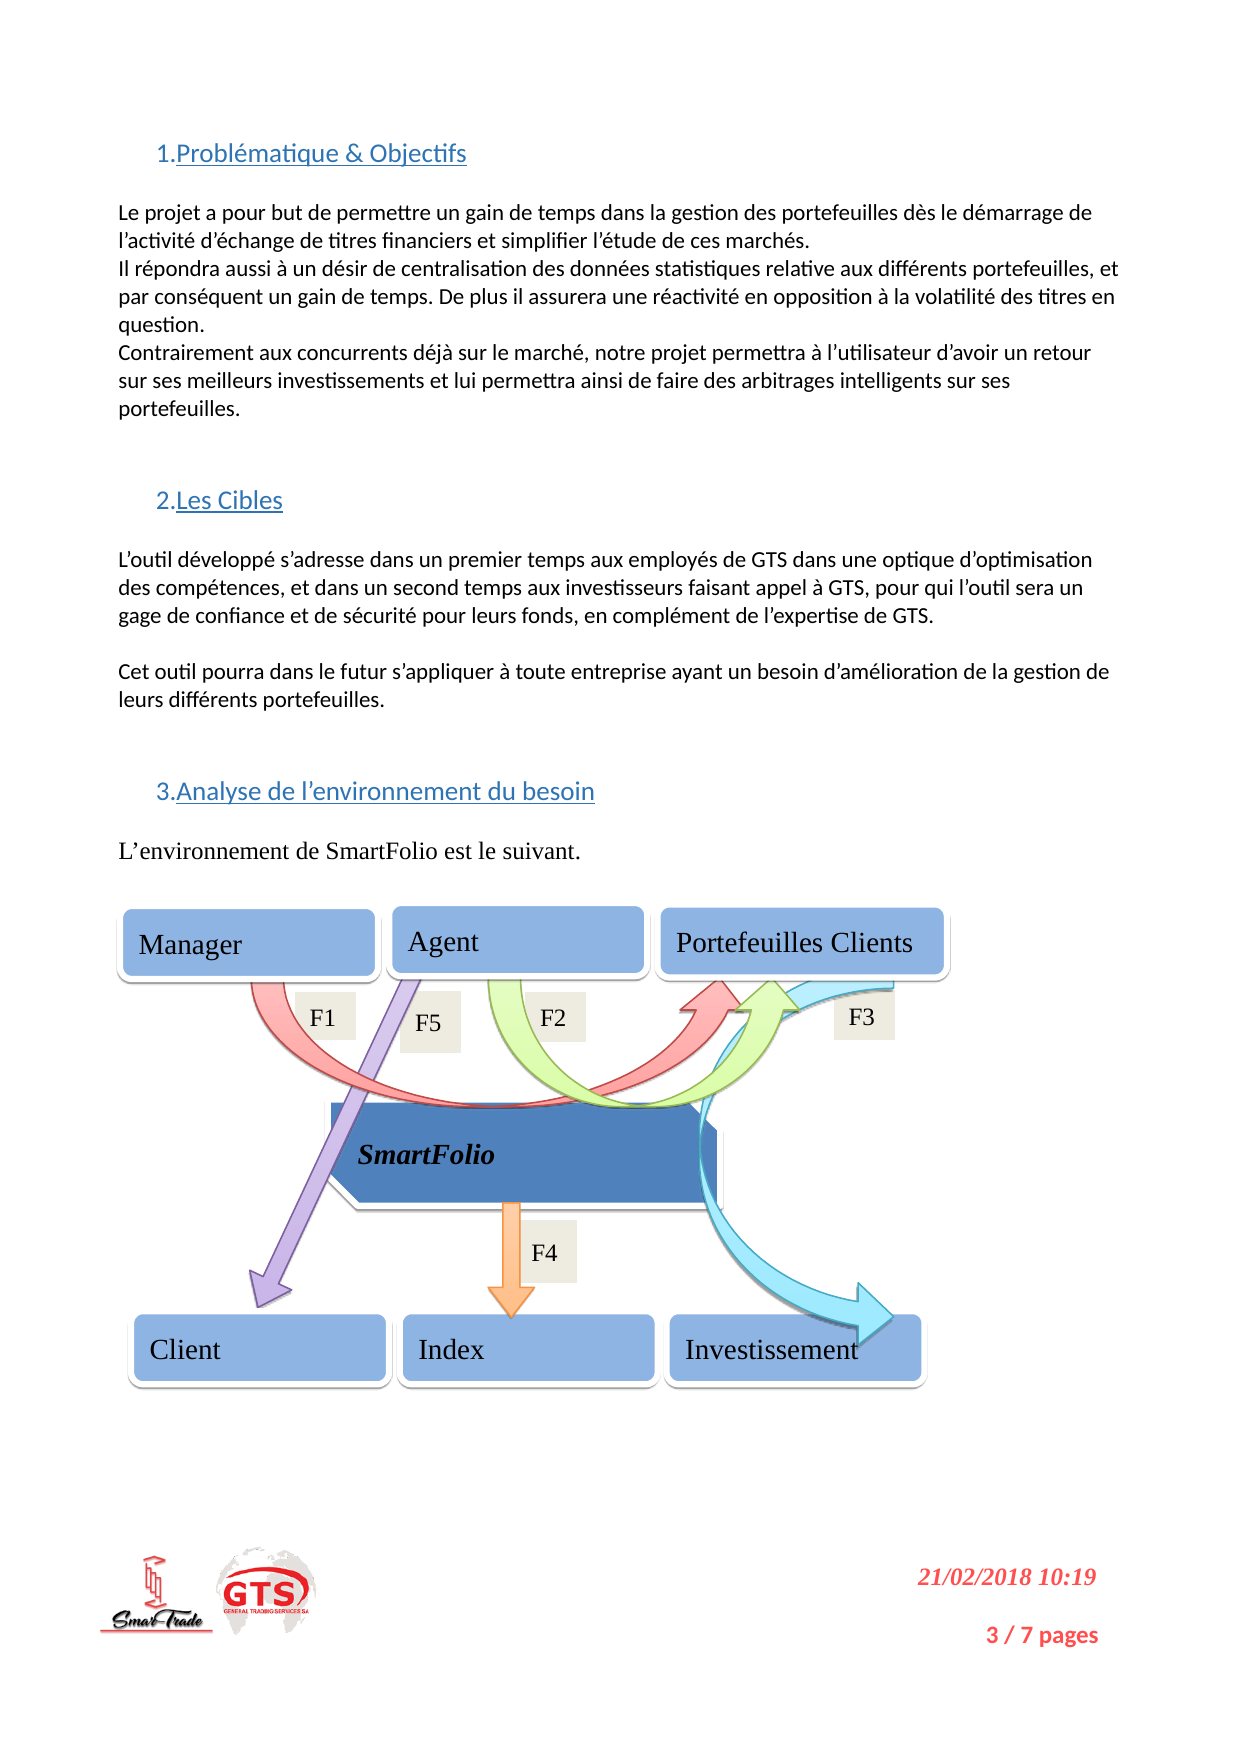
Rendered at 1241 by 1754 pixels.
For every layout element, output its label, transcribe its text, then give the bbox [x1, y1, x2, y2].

text L’environnement de SmartFolio est le suivant. [118, 836, 1122, 865]
text Il répondra aussi à un désir de centralisation des données statistiques relative aux différents portefeuilles, et par conséquent un gain de temps. De plus il assurera une réactivité en opposition à la volatilité des titres en question. [118, 254, 1122, 338]
subtitle Problématique & Objectifs [156, 136, 1122, 169]
text Le projet a pour but de permettre un gain de temps dans la gestion des portefeuilles dès le démarrage de l’activité d’échange de titres financiers et simplifier l’étude de ces marchés. [118, 198, 1122, 254]
text L’outil développé s’adresse dans un premier temps aux employés de GTS dans une optique d’optimisation des compétences, et dans un second temps aux investisseurs faisant appel à GTS, pour qui l’outil sera un gage de confiance et de sécurité pour leurs fonds, en complément de l’expertise de GTS. [118, 545, 1122, 629]
text Contrairement aux concurrents déjà sur le marché, notre projet permettra à l’utilisateur d’avoir un retour sur ses meilleurs investissements et lui permettra ainsi de faire des arbitrages intelligents sur ses portefeuilles. [118, 338, 1122, 422]
picture [96, 1542, 327, 1635]
text Cet outil pourra dans le futur s’appliquer à toute entreprise ayant un besoin d’amélioration de la gestion de leurs différents portefeuilles. [118, 657, 1122, 713]
subtitle Les Cibles [156, 483, 1122, 516]
subtitle Analyse de l’environnement du besoin [156, 774, 1122, 808]
